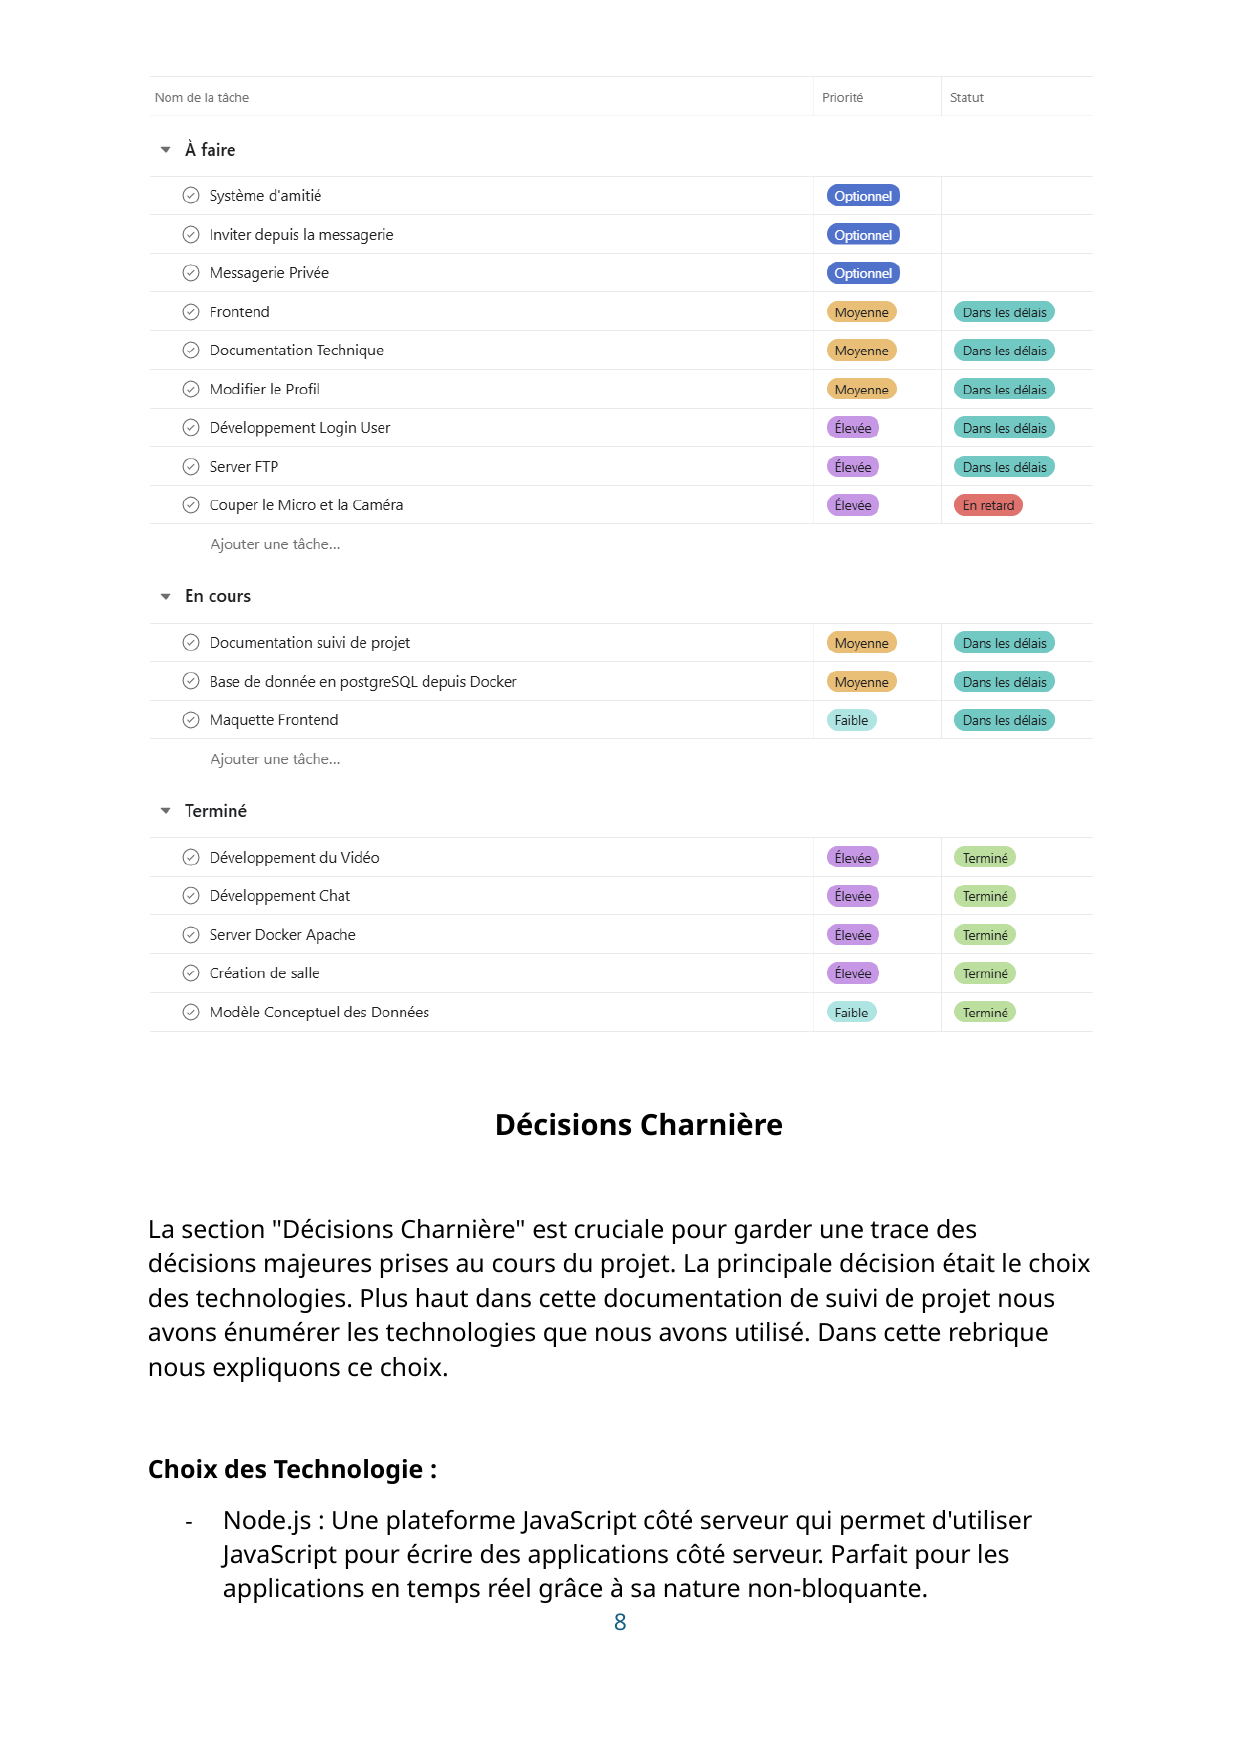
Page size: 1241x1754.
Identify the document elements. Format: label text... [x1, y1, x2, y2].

list Node.js : Une plateforme JavaScript côté serveur qui permet d'utiliser JavaScript pour écrire des applications côté serveur. Parfait pour les applications en temps réel grâce à sa nature non-bloquante. [185, 1502, 1093, 1605]
text Décisions Charnière [185, 1104, 1093, 1144]
text Choix des Technologie : [148, 1451, 1093, 1485]
text La section "Décisions Charnière" est cruciale pour garder une trace des décisions majeures prises au cours du projet. La principale décision était le choix des technologies. Plus haut dans cette documentation de suivi de projet nous avons énumérer les technologies que nous avons utilisé. Dans cette rebrique nous expliquons ce choix. [148, 1212, 1093, 1383]
